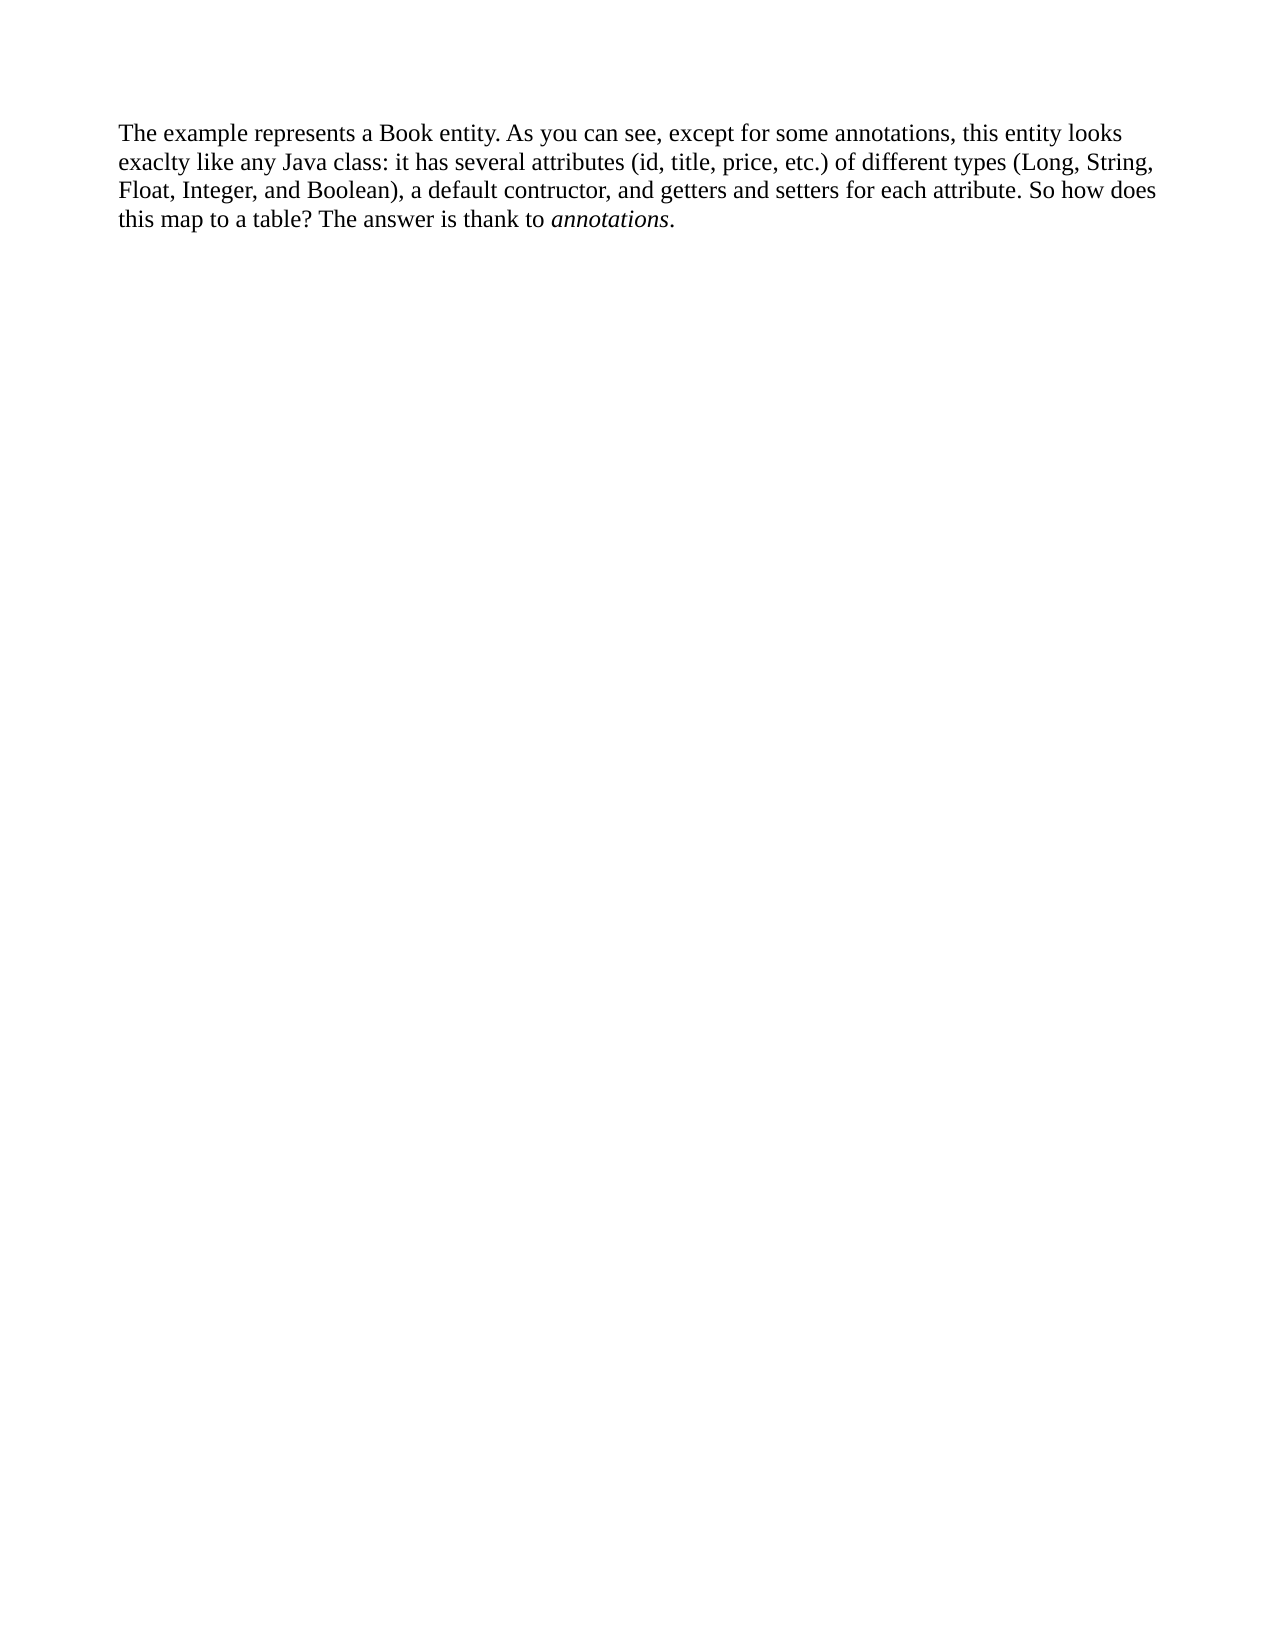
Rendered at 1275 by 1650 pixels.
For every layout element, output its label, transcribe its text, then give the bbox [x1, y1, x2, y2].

text The example represents a Book entity. As you can see, except for some annotations, this entity looks exaclty like any Java class: it has several attributes (id, title, price, etc.) of different types (Long, String, Float, Integer, and Boolean), a default contructor, and getters and setters for each attribute. So how does this map to a table? The answer is thank to annotations. [118, 118, 1157, 233]
